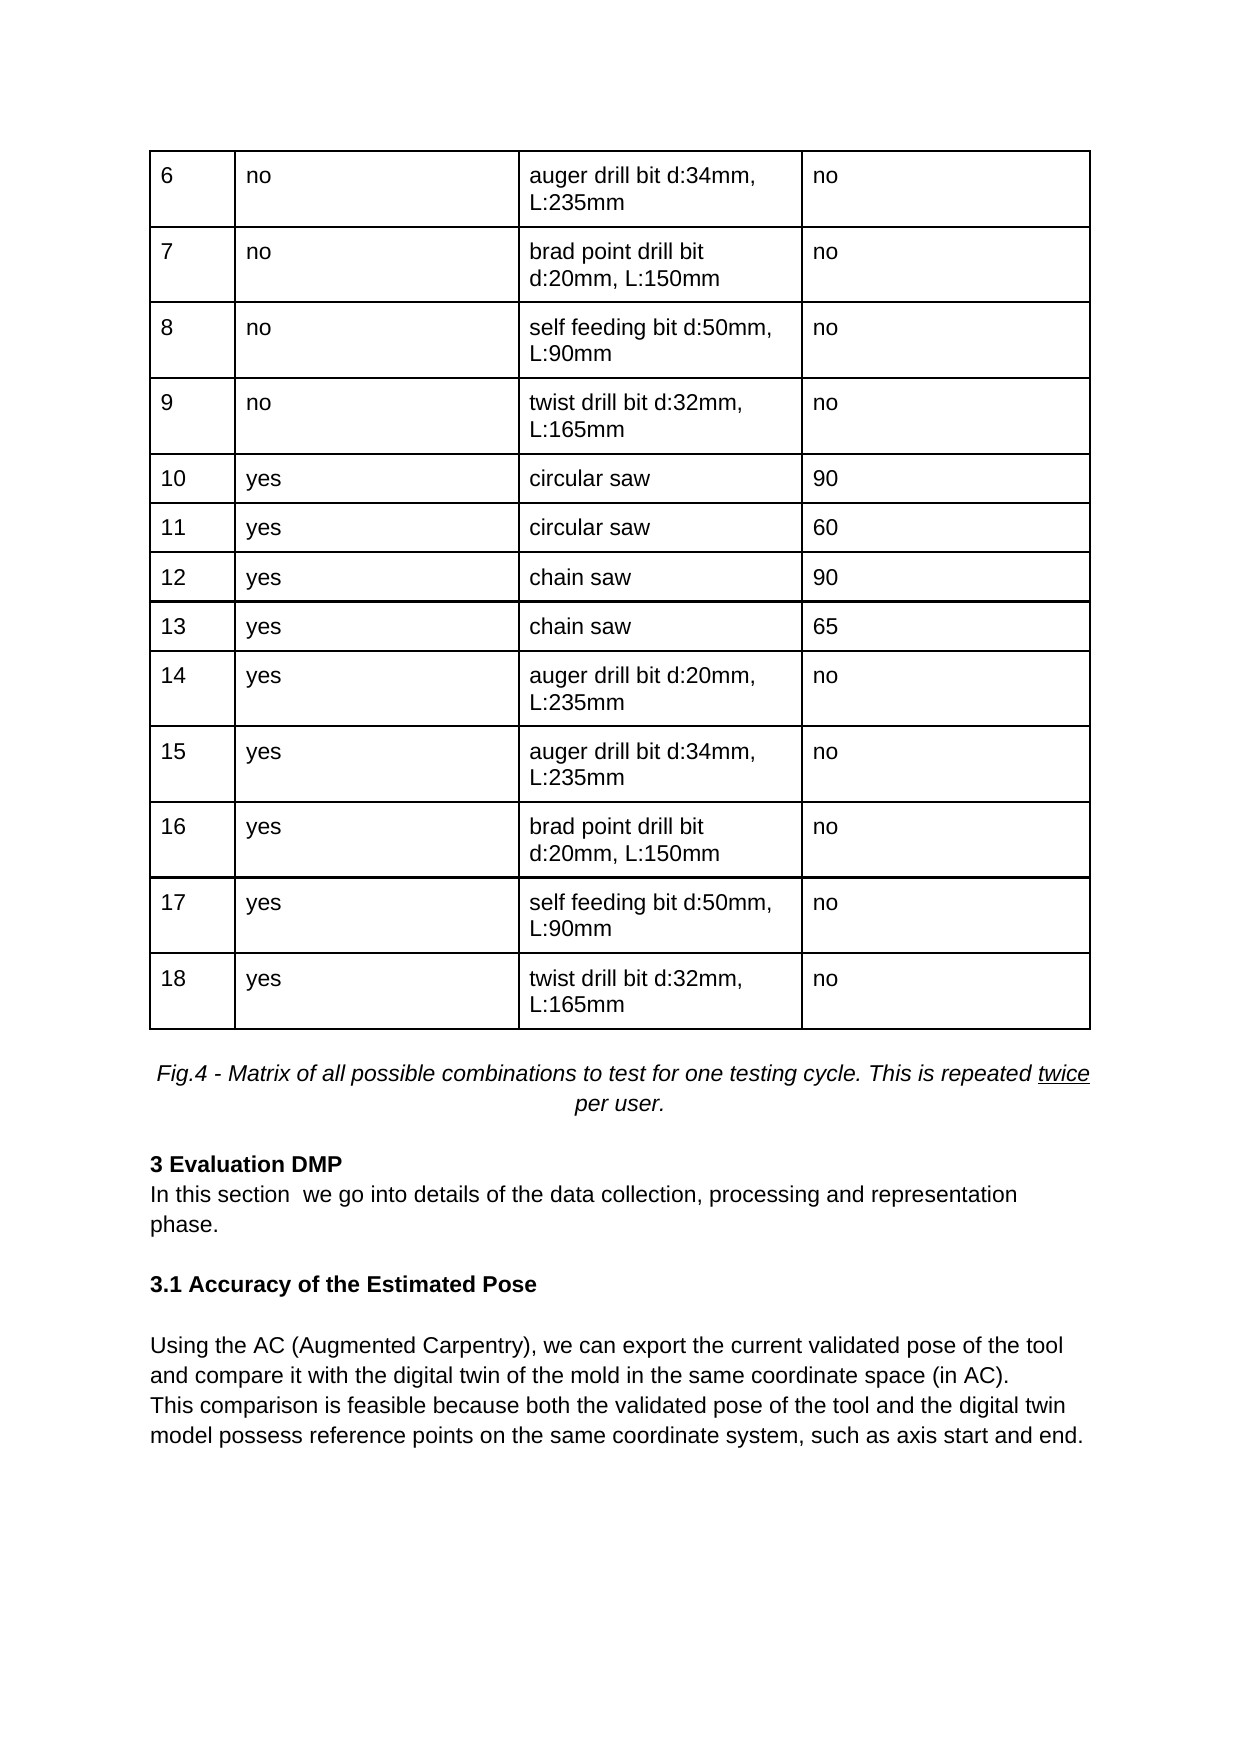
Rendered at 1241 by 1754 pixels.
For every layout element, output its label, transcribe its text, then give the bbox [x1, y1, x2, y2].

table_cell twist drill bit d:32mm, L:165mm [520, 954, 801, 1028]
table_cell no [803, 727, 1089, 801]
text 3.1 Accuracy of the Estimated Pose [150, 1271, 1090, 1298]
table_cell 9 [151, 379, 234, 452]
table_cell brad point drill bit d:20mm, L:150mm [520, 803, 801, 876]
table_cell 16 [151, 803, 234, 876]
table_cell 18 [151, 954, 234, 1028]
table_cell yes [236, 727, 518, 801]
table_cell brad point drill bit d:20mm, L:150mm [520, 228, 801, 301]
text Fig.4 - Matrix of all possible combinations to test for one testing cycle. This is repeated twice per user. [150, 1060, 1090, 1117]
table_cell auger drill bit d:20mm, L:235mm [520, 652, 801, 725]
table_cell 13 [151, 603, 234, 649]
table_cell no [236, 303, 518, 377]
table_cell yes [236, 879, 518, 952]
table_cell no [803, 954, 1089, 1028]
table_cell yes [236, 603, 518, 649]
table_cell no [803, 152, 1089, 226]
text In this section we go into details of the data collection, processing and representation phase. [150, 1181, 1090, 1237]
table_cell chain saw [520, 553, 801, 600]
table_cell circular saw [520, 504, 801, 551]
table_cell 11 [151, 504, 234, 551]
table_cell 15 [151, 727, 234, 801]
table_cell no [236, 152, 518, 226]
table_cell no [803, 879, 1089, 952]
text This comparison is feasible because both the validated pose of the tool and the digital twin model possess reference points on the same coordinate system, such as axis start and end. [150, 1392, 1090, 1449]
table_cell 12 [151, 553, 234, 600]
table_cell no [803, 379, 1089, 452]
table_cell self feeding bit d:50mm, L:90mm [520, 303, 801, 377]
table_cell yes [236, 455, 518, 502]
table_cell twist drill bit d:32mm, L:165mm [520, 379, 801, 452]
table_cell no [236, 379, 518, 452]
table_cell yes [236, 553, 518, 600]
table_cell 8 [151, 303, 234, 377]
table_cell 10 [151, 455, 234, 502]
table_cell self feeding bit d:50mm, L:90mm [520, 879, 801, 952]
table_cell yes [236, 652, 518, 725]
table_cell no [803, 228, 1089, 301]
table_cell no [803, 303, 1089, 377]
table_cell no [803, 652, 1089, 725]
text Using the AC (Augmented Carpentry), we can export the current validated pose of the tool and compare it with the digital twin of the mold in the same coordinate space (in AC). [150, 1332, 1090, 1388]
table_cell yes [236, 803, 518, 876]
table_cell circular saw [520, 455, 801, 502]
table_cell auger drill bit d:34mm, L:235mm [520, 727, 801, 801]
table_cell 90 [803, 553, 1089, 600]
table_cell yes [236, 954, 518, 1028]
table_cell 7 [151, 228, 234, 301]
table_cell chain saw [520, 603, 801, 649]
table_cell 17 [151, 879, 234, 952]
text 3 Evaluation DMP [150, 1151, 1090, 1177]
table_cell auger drill bit d:34mm, L:235mm [520, 152, 801, 226]
table_cell 65 [803, 603, 1089, 649]
table_cell 6 [151, 152, 234, 226]
table_cell 90 [803, 455, 1089, 502]
table_cell no [803, 803, 1089, 876]
table_cell 14 [151, 652, 234, 725]
table_cell no [236, 228, 518, 301]
table_cell yes [236, 504, 518, 551]
table_cell 60 [803, 504, 1089, 551]
